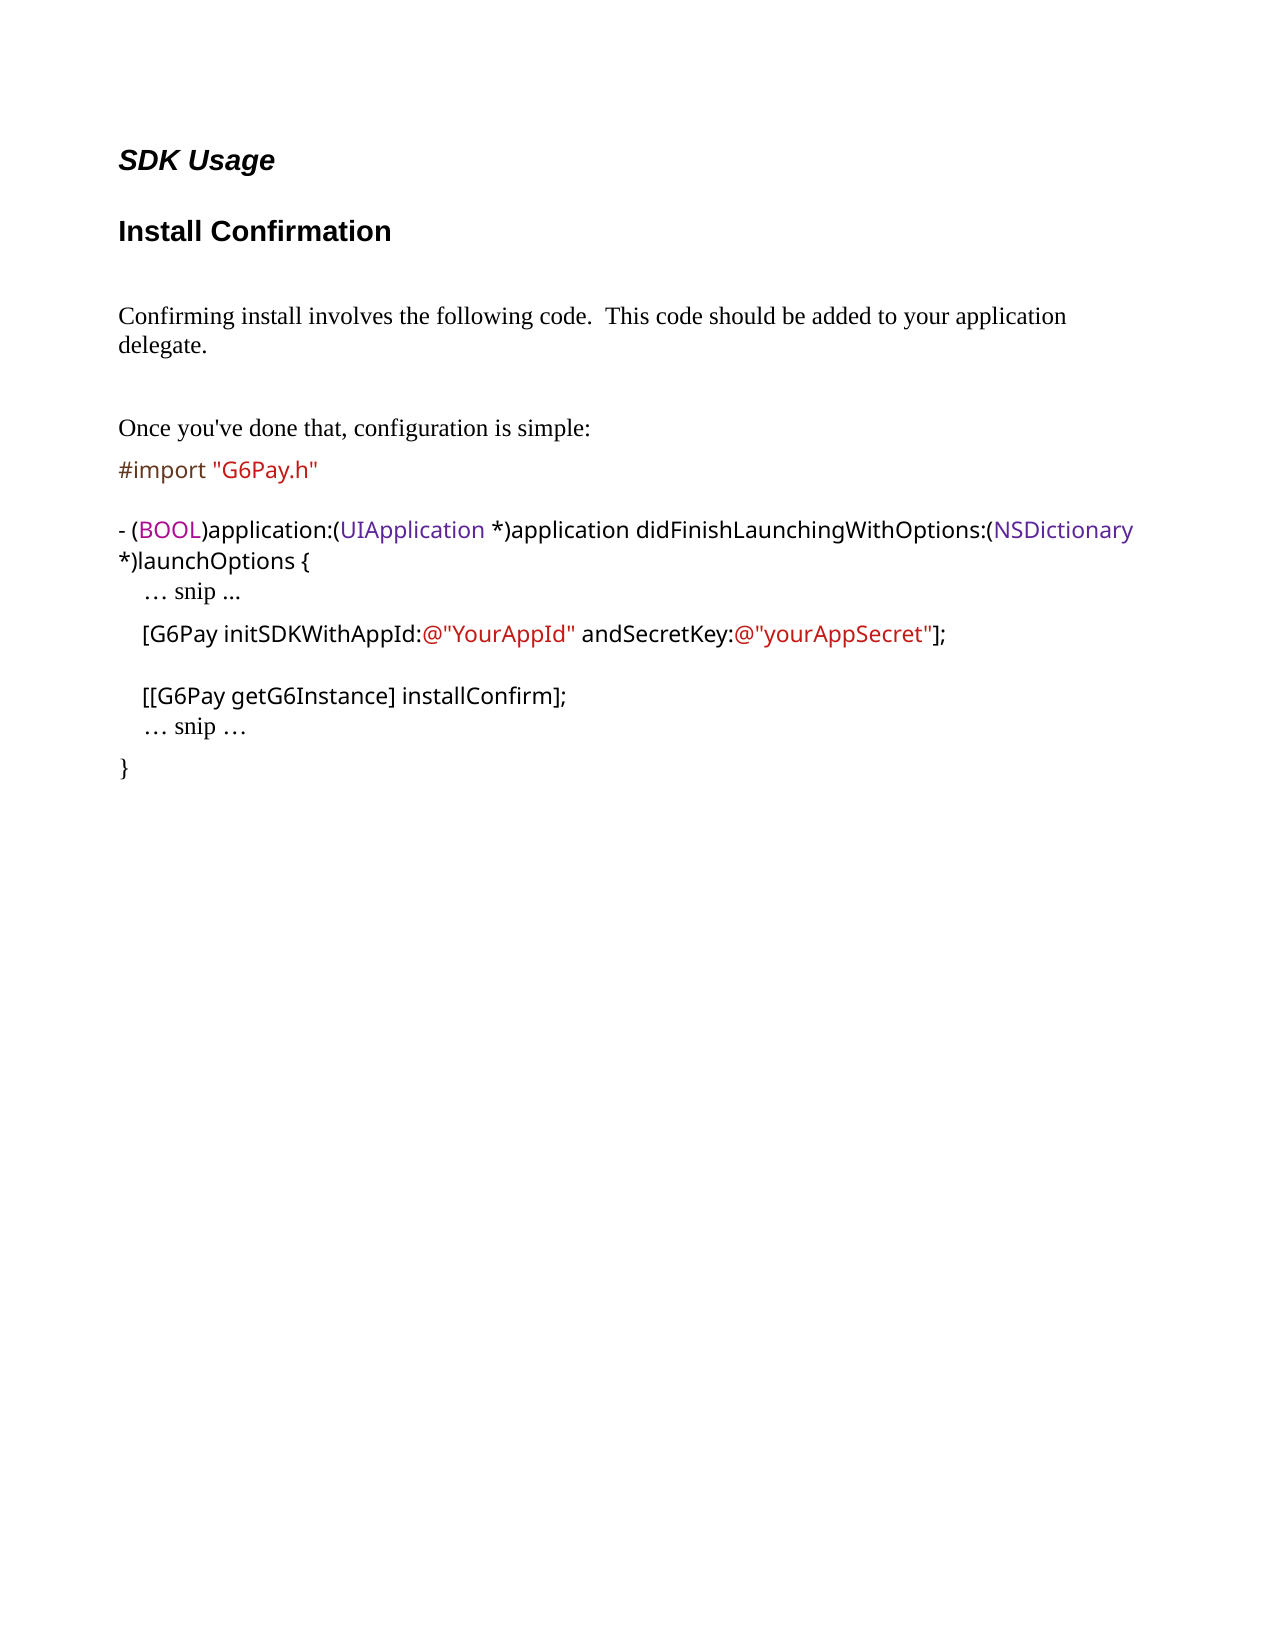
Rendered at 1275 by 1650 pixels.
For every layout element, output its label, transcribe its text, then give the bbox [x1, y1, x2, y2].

subtitle SDK Usage [118, 143, 1157, 177]
text … snip … [118, 711, 1157, 740]
text Confirming install involves the following code. This code should be added to your application delegate. [118, 301, 1157, 359]
text [G6Pay initSDKWithAppId:@"YourAppId" andSecretKey:@"yourAppSecret"]; [118, 618, 1157, 649]
text - (BOOL)application:(UIApplication *)application didFinishLaunchingWithOptions:(NSDictionary *)launchOptions { [118, 514, 1157, 576]
subtitle Install Confirmation [118, 214, 1157, 248]
text [[G6Pay getG6Instance] installConfirm]; [118, 680, 1157, 711]
text #import "G6Pay.h" [118, 454, 1157, 485]
text Once you've done that, configuration is simple: [118, 413, 1157, 441]
text … snip ... [118, 576, 1157, 605]
text } [118, 753, 1157, 781]
